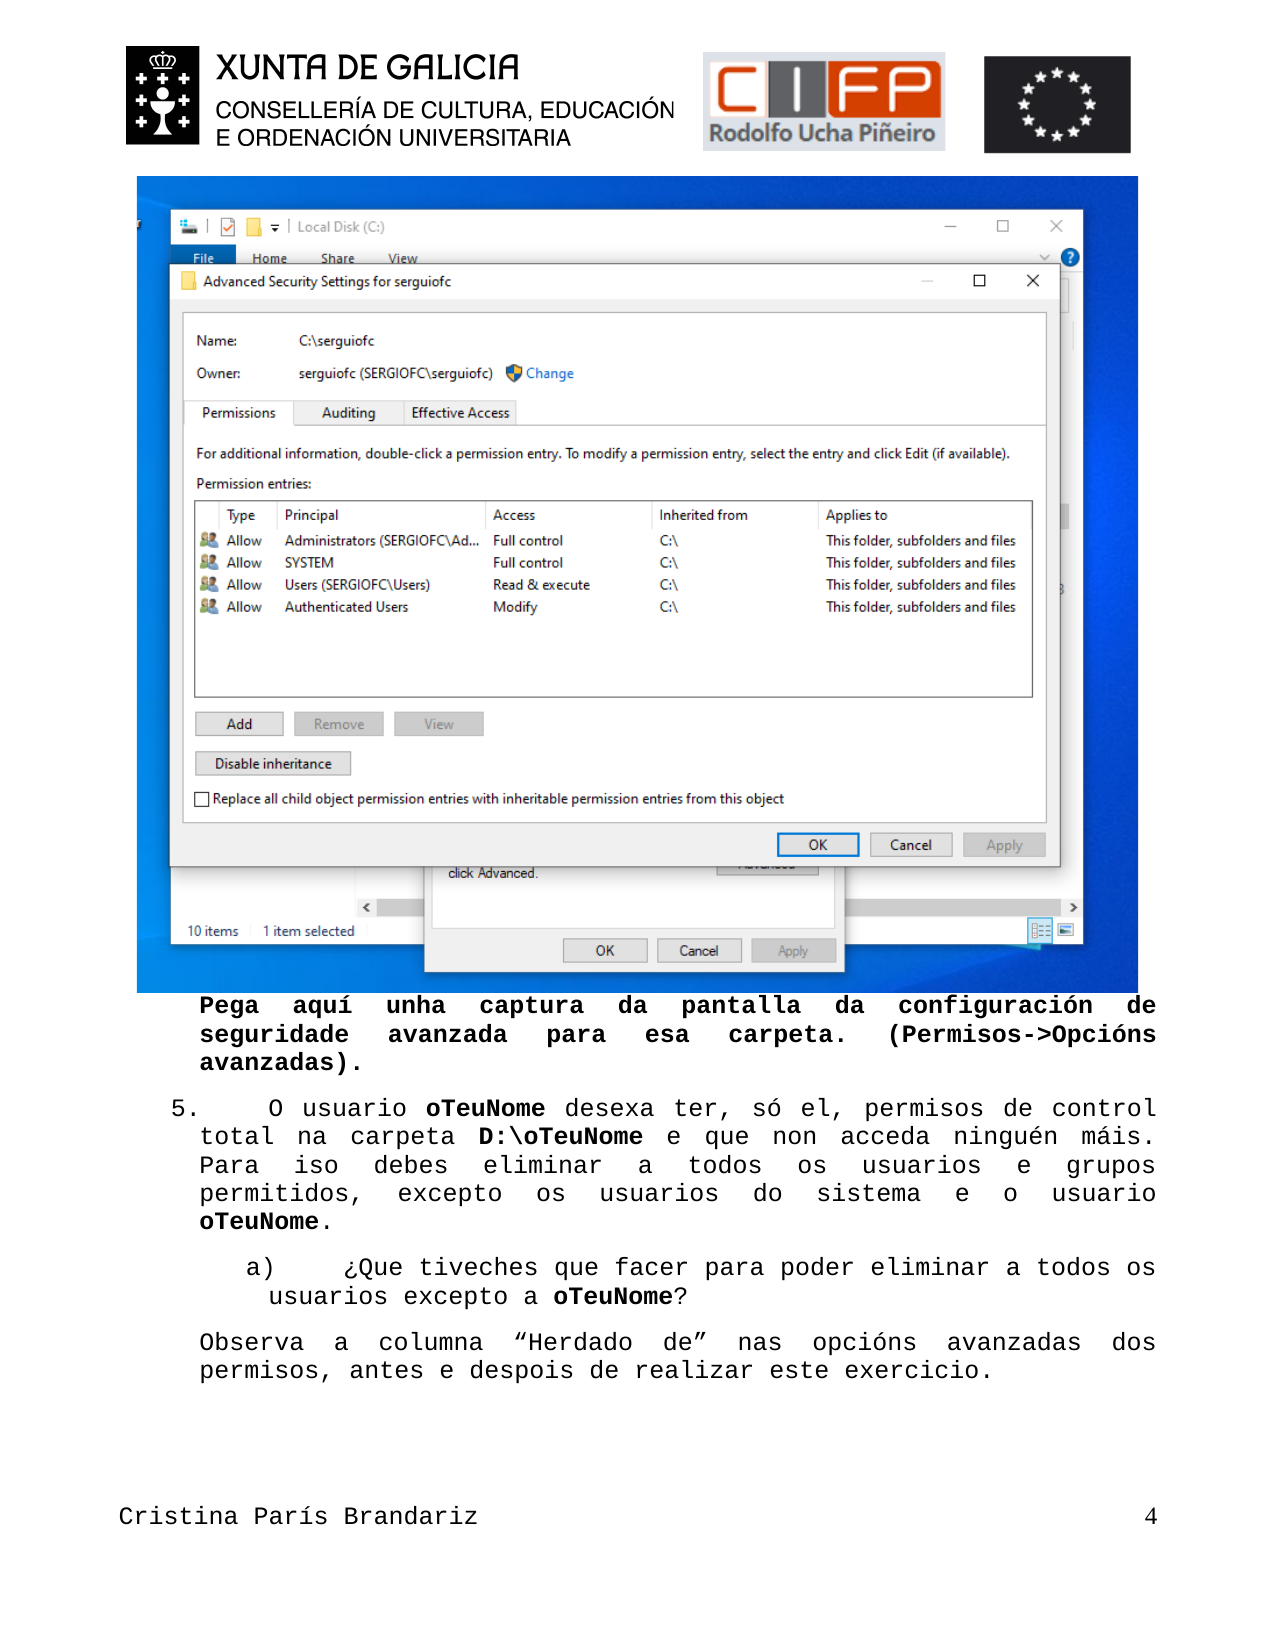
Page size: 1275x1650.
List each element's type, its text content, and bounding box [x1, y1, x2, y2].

picture [126, 46, 674, 146]
picture [983, 55, 1134, 155]
list O usuario oTeuNome desexa ter, só el, permisos de control total na carpeta D:\oTeuNome e que non acceda ninguén máis. Para iso debes eliminar a todos os usuarios e grupos permitidos, excepto os usuarios do sistema e o usuario oTeuNome. [156, 1096, 1157, 1237]
list Pega aquí unha captura da pantalla da configuración de seguridade avanzada para esa carpeta. (Permisos->Opcións avanzadas). [156, 176, 1157, 1078]
list Observa a columna “Herdado de” nas opcións avanzadas dos permisos, antes e despois de realizar este exercicio. [156, 1329, 1157, 1386]
list ¿Que tiveches que facer para poder eliminar a todos os usuarios excepto a oTeuNome? [231, 1255, 1157, 1312]
picture [136, 176, 1139, 993]
picture [703, 52, 946, 151]
